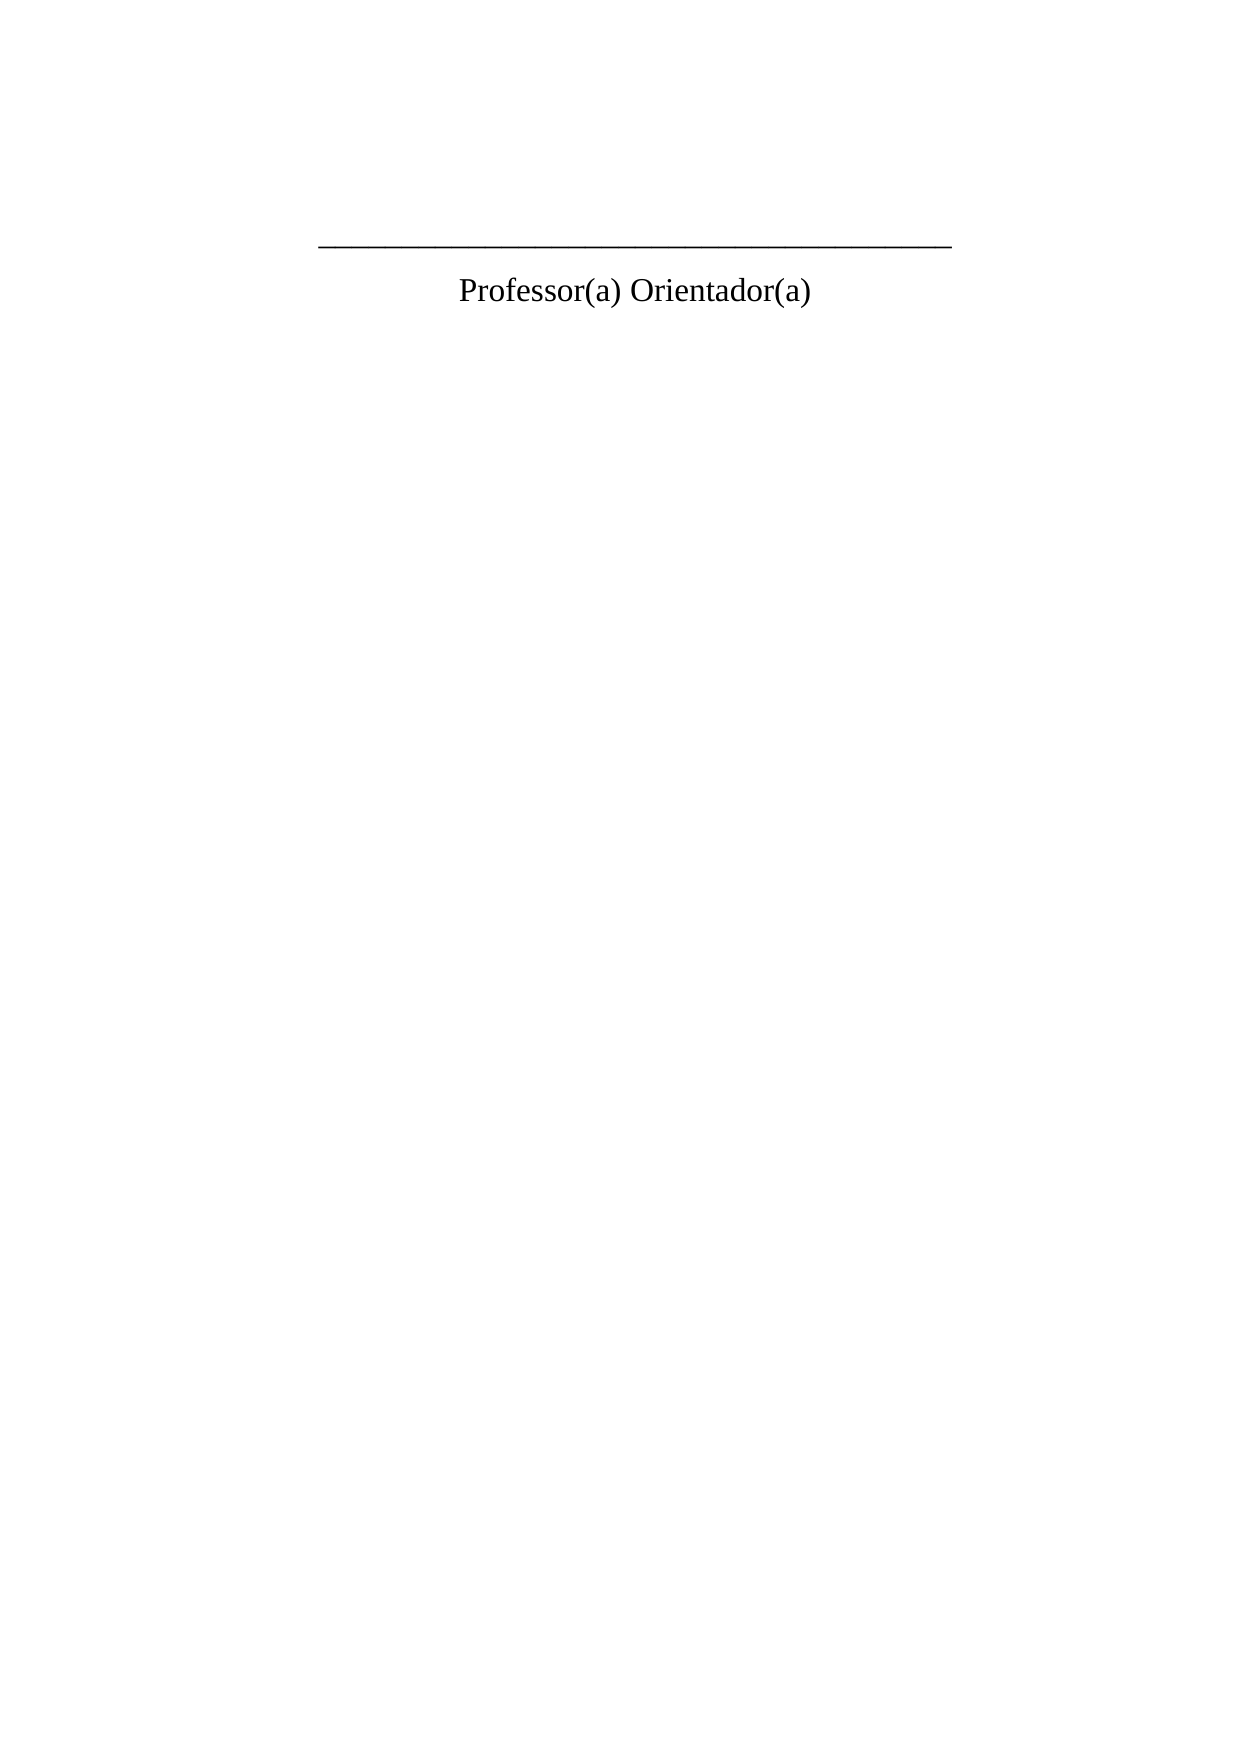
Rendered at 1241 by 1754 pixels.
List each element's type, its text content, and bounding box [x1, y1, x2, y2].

text ______________________________________ [177, 213, 1092, 252]
text Professor(a) Orientador(a) [177, 271, 1092, 309]
